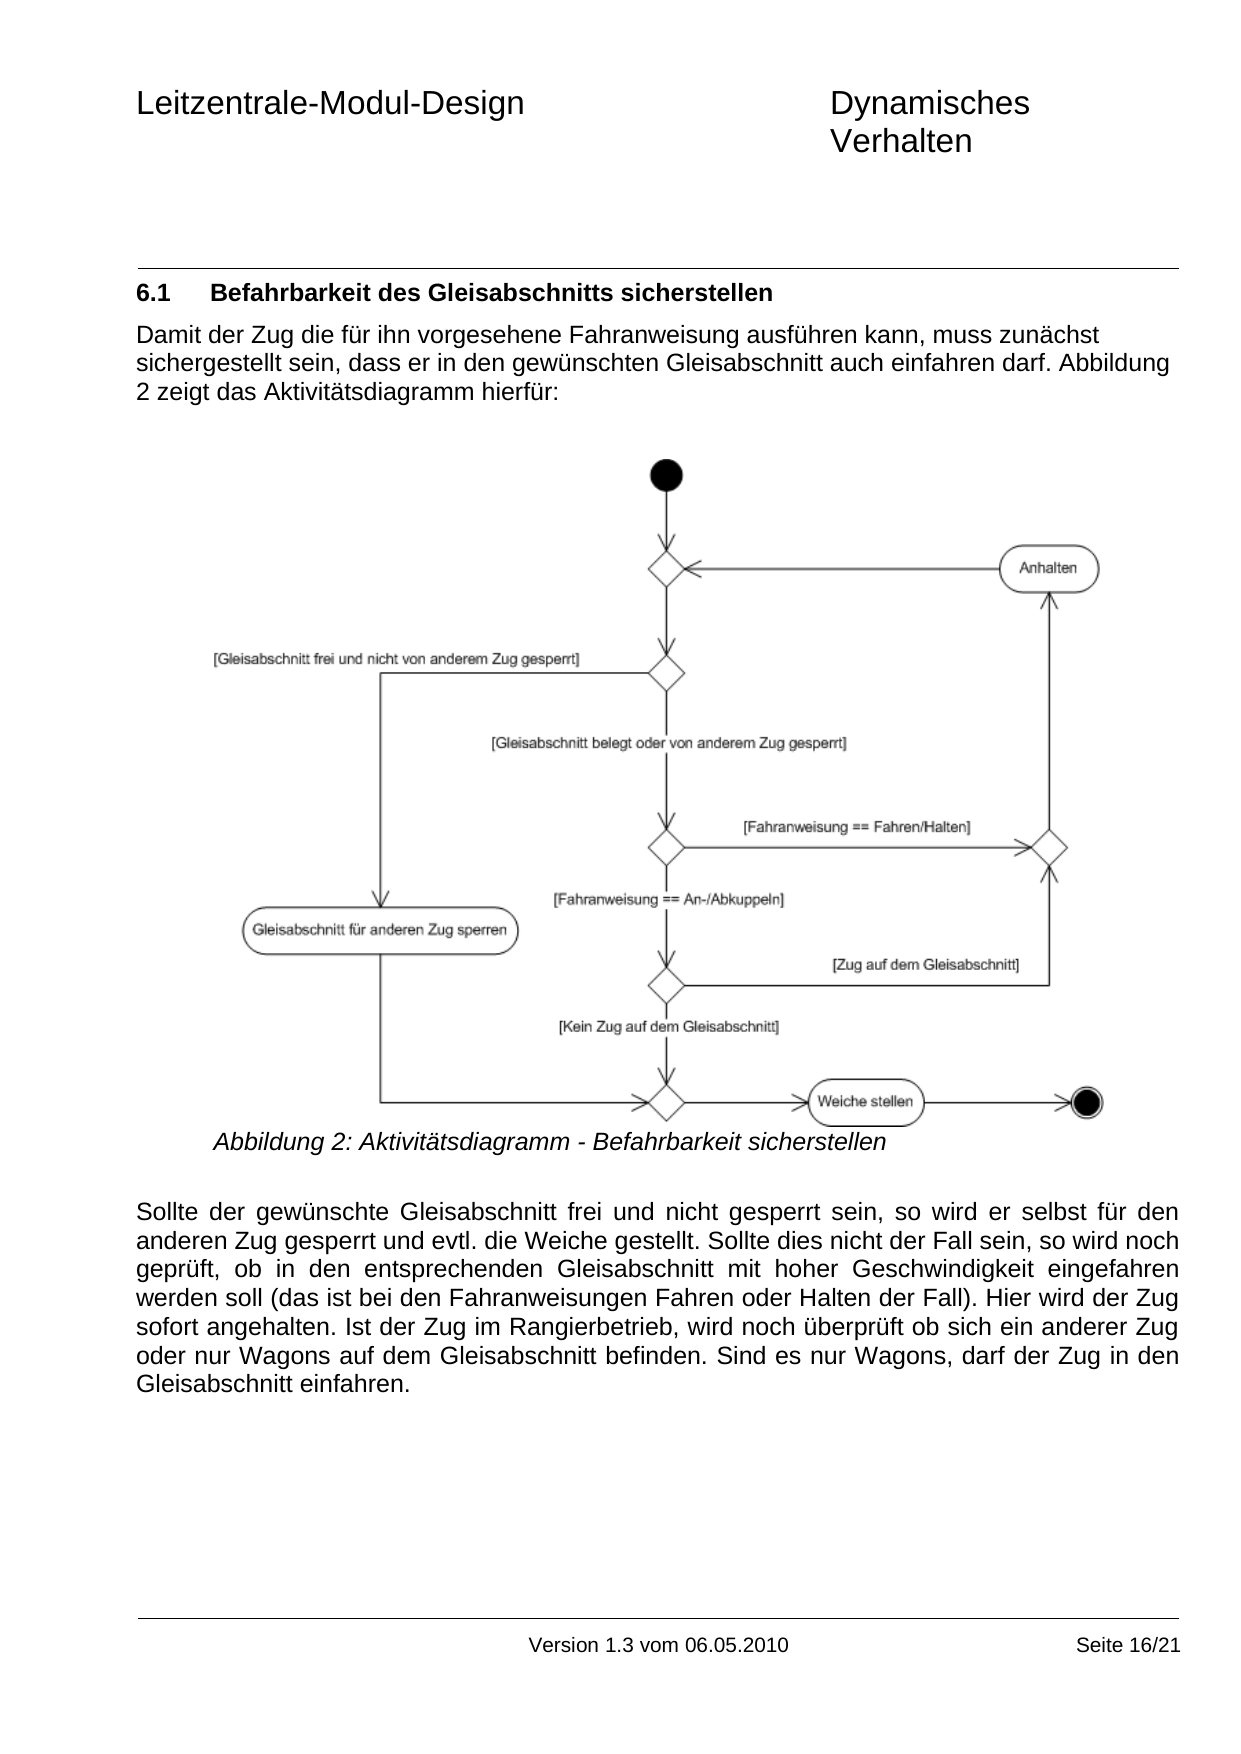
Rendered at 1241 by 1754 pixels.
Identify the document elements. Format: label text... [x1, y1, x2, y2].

text Damit der Zug die für ihn vorgesehene Fahranweisung ausführen kann, muss zunächst sichergestellt sein, dass er in den gewünschten Gleisabschnitt auch einfahren darf. Abbildung 2 zeigt das Aktivitätsdiagramm hierfür: [136, 319, 1181, 406]
text Sollte der gewünschte Gleisabschnitt frei und nicht gesperrt sein, so wird er selbst für den anderen Zug gesperrt und evtl. die Weiche gestellt. Sollte dies nicht der Fall sein, so wird noch geprüft, ob in den entsprechenden Gleisabschnitt mit hoher Geschwindigkeit eingefahren werden soll (das ist bei den Fahranweisungen Fahren oder Halten der Fall). Hier wird der Zug sofort angehalten. Ist der Zug im Rangierbetrieb, wird noch überprüft ob sich ein anderer Zug oder nur Wagons auf dem Gleisabschnitt befinden. Sind es nur Wagons, darf der Zug in den Gleisabschnitt einfahren. [136, 1197, 1181, 1398]
picture [213, 459, 1104, 1127]
text Abbildung 2: Aktivitätsdiagramm - Befahrbarkeit sicherstellen [213, 1127, 1104, 1156]
subtitle Befahrbarkeit des Gleisabschnitts sicherstellen [136, 289, 1181, 307]
